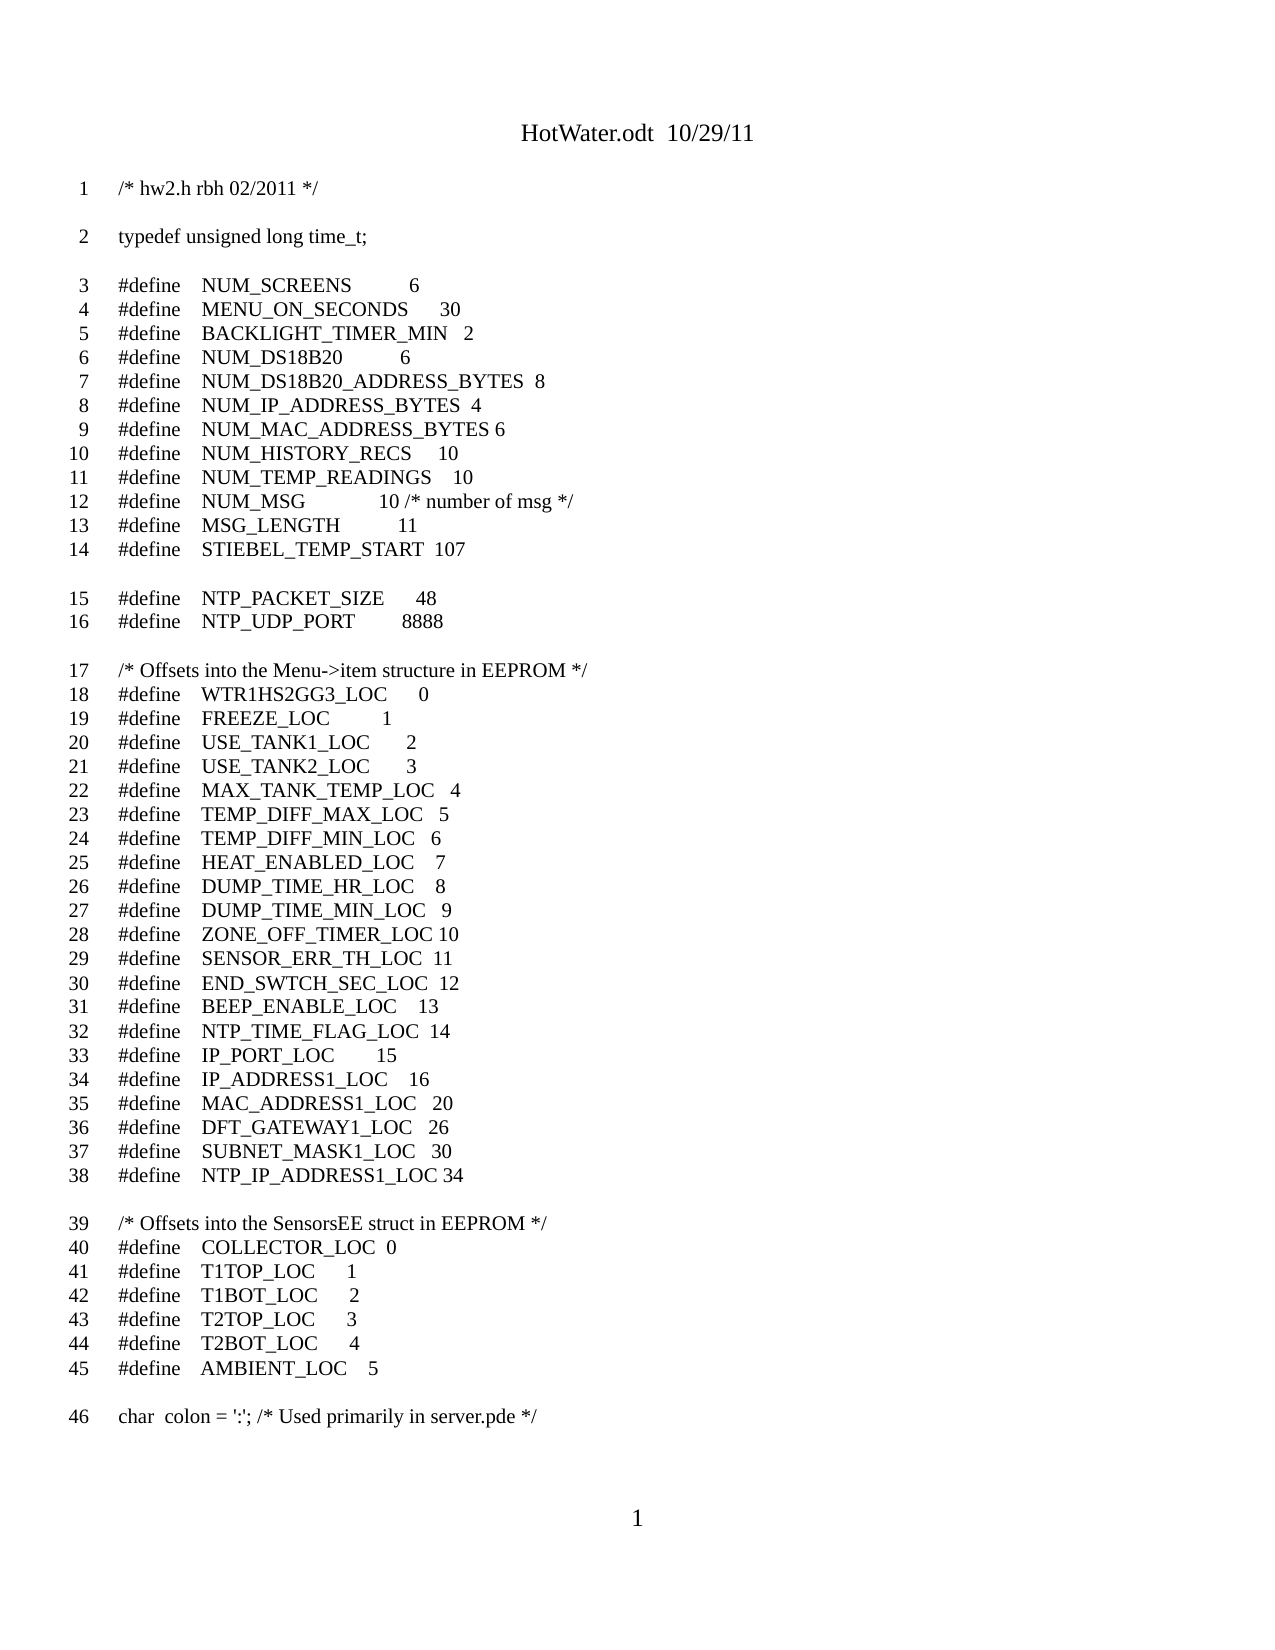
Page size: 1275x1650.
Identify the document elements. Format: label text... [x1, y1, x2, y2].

text #define HEAT_ENABLED_LOC 7 [118, 850, 1157, 874]
text #define FREEZE_LOC 1 [118, 706, 1157, 730]
text #define NTP_IP_ADDRESS1_LOC 34 [118, 1163, 1157, 1187]
text #define NUM_TEMP_READINGS 10 [118, 465, 1157, 489]
text #define USE_TANK1_LOC 2 [118, 730, 1157, 754]
text #define AMBIENT_LOC 5 [118, 1355, 1157, 1379]
text #define T1TOP_LOC 1 [118, 1259, 1157, 1283]
text #define NUM_DS18B20 6 [118, 345, 1157, 369]
text char colon = ':'; /* Used primarily in server.pde */ [118, 1403, 1157, 1428]
text #define WTR1HS2GG3_LOC 0 [118, 682, 1157, 706]
text #define END_SWTCH_SEC_LOC 12 [118, 970, 1157, 994]
text /* Offsets into the SensorsEE struct in EEPROM */ [118, 1211, 1157, 1235]
text #define T1BOT_LOC 2 [118, 1283, 1157, 1307]
text #define NUM_IP_ADDRESS_BYTES 4 [118, 393, 1157, 417]
text #define NTP_TIME_FLAG_LOC 14 [118, 1018, 1157, 1043]
text #define DFT_GATEWAY1_LOC 26 [118, 1115, 1157, 1139]
text #define NTP_PACKET_SIZE 48 [118, 585, 1157, 609]
text #define ZONE_OFF_TIMER_LOC 10 [118, 922, 1157, 946]
text #define MSG_LENGTH 11 [118, 513, 1157, 537]
text #define DUMP_TIME_MIN_LOC 9 [118, 898, 1157, 922]
text #define TEMP_DIFF_MIN_LOC 6 [118, 826, 1157, 850]
text #define STIEBEL_TEMP_START 107 [118, 537, 1157, 561]
text #define MAC_ADDRESS1_LOC 20 [118, 1091, 1157, 1115]
text #define NUM_SCREENS 6 [118, 273, 1157, 297]
text #define NUM_MAC_ADDRESS_BYTES 6 [118, 417, 1157, 441]
text #define MENU_ON_SECONDS 30 [118, 297, 1157, 321]
text #define NUM_DS18B20_ADDRESS_BYTES 8 [118, 369, 1157, 393]
text #define T2BOT_LOC 4 [118, 1331, 1157, 1355]
text #define IP_PORT_LOC 15 [118, 1043, 1157, 1067]
text #define NUM_MSG 10 /* number of msg */ [118, 489, 1157, 513]
text #define DUMP_TIME_HR_LOC 8 [118, 874, 1157, 898]
text #define BACKLIGHT_TIMER_MIN 2 [118, 321, 1157, 345]
text #define SUBNET_MASK1_LOC 30 [118, 1139, 1157, 1163]
text #define NUM_HISTORY_RECS 10 [118, 441, 1157, 465]
text #define BEEP_ENABLE_LOC 13 [118, 994, 1157, 1018]
text /* hw2.h rbh 02/2011 */ [118, 176, 1157, 200]
text #define SENSOR_ERR_TH_LOC 11 [118, 946, 1157, 970]
text #define IP_ADDRESS1_LOC 16 [118, 1067, 1157, 1091]
text #define USE_TANK2_LOC 3 [118, 754, 1157, 778]
text #define COLLECTOR_LOC 0 [118, 1235, 1157, 1259]
text #define MAX_TANK_TEMP_LOC 4 [118, 778, 1157, 802]
text #define T2TOP_LOC 3 [118, 1307, 1157, 1331]
text /* Offsets into the Menu->item structure in EEPROM */ [118, 658, 1157, 682]
text typedef unsigned long time_t; [118, 224, 1157, 248]
text #define TEMP_DIFF_MAX_LOC 5 [118, 802, 1157, 826]
text #define NTP_UDP_PORT 8888 [118, 609, 1157, 633]
